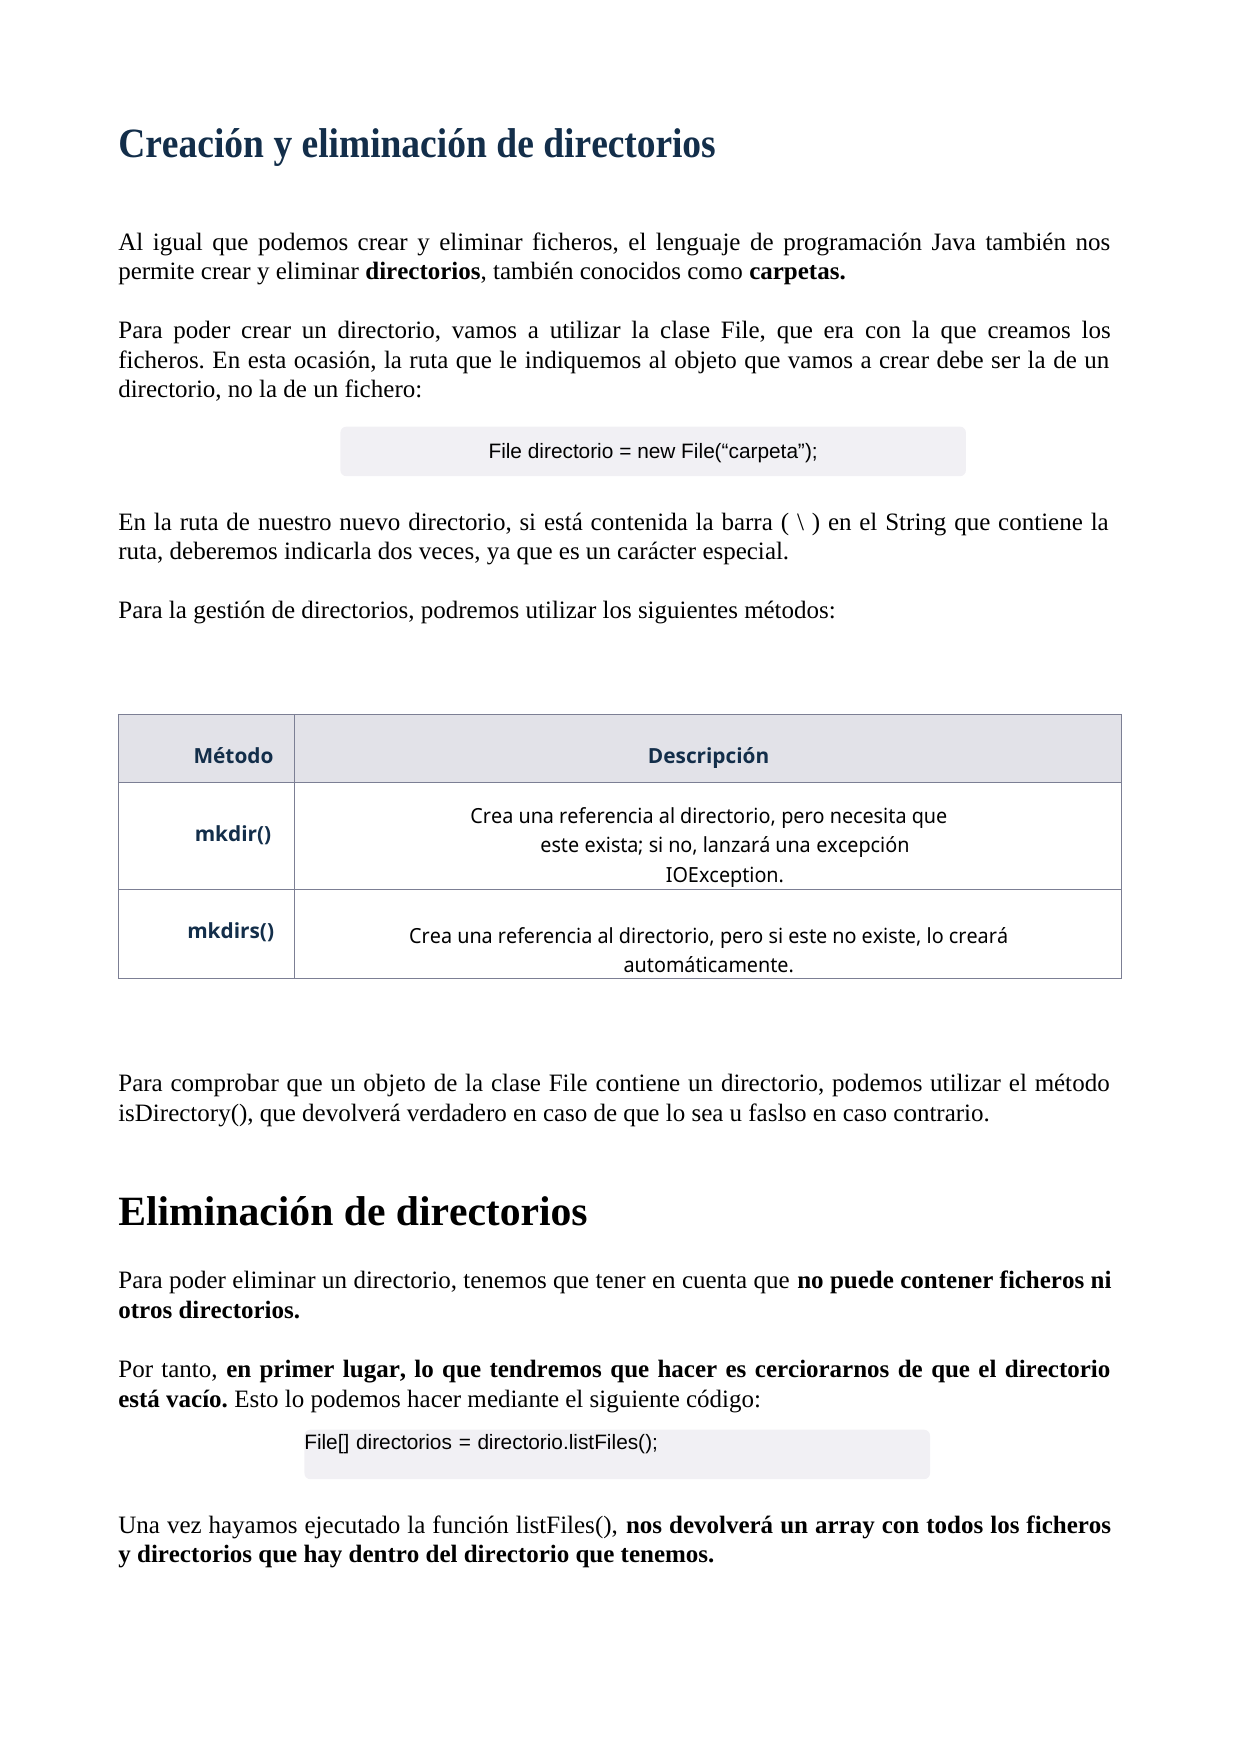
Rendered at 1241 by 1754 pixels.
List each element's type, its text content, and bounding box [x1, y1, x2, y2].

subtitle Una vez hayamos ejecutado la función listFiles(), nos devolverá un array con todos los ficheros y directorios que hay dentro del directorio que tenemos. [118, 1510, 1112, 1568]
subtitle Para la gestión de directorios, podremos utilizar los siguientes métodos: [118, 596, 1112, 624]
subtitle Creación y eliminación de directorios [118, 118, 1112, 166]
table_cell Crea una referencia al directorio, pero necesita que este exista; si no, lanzará una excepción IOException. [295, 783, 1121, 889]
subtitle Para poder crear un directorio, vamos a utilizar la clase File, que era con la que creamos los ficheros. En esta ocasión, la ruta que le indiquemos al objeto que vamos a crear debe ser la de un directorio, no la de un fichero: [118, 315, 1112, 403]
table_cell Crea una referencia al directorio, pero si este no existe, lo creará automáticamente. [295, 890, 1121, 978]
subtitle Eliminación de directorios [118, 1186, 1112, 1234]
subtitle En la ruta de nuestro nuevo directorio, si está contenida la barra ( \ ) en el String que contiene la ruta, deberemos indicarla dos veces, ya que es un carácter especial. [118, 507, 1112, 565]
table_header Método [119, 715, 294, 782]
subtitle Por tanto, en primer lugar, lo que tendremos que hacer es cerciorarnos de que el directorio está vacío. Esto lo podemos hacer mediante el siguiente código: [118, 1354, 1112, 1412]
subtitle Para poder eliminar un directorio, tenemos que tener en cuenta que no puede contener ficheros ni otros directorios. [118, 1265, 1112, 1324]
subtitle Al igual que podemos crear y eliminar ficheros, el lenguaje de programación Java también nos permite crear y eliminar directorios, también conocidos como carpetas. [118, 227, 1112, 285]
table_header Descripción [295, 715, 1121, 782]
table_cell mkdirs() [119, 890, 294, 978]
table_cell mkdir() [119, 783, 294, 889]
subtitle Para comprobar que un objeto de la clase File contiene un directorio, podemos utilizar el método isDirectory(), que devolverá verdadero en caso de que lo sea u faslso en caso contrario. [118, 1068, 1112, 1126]
